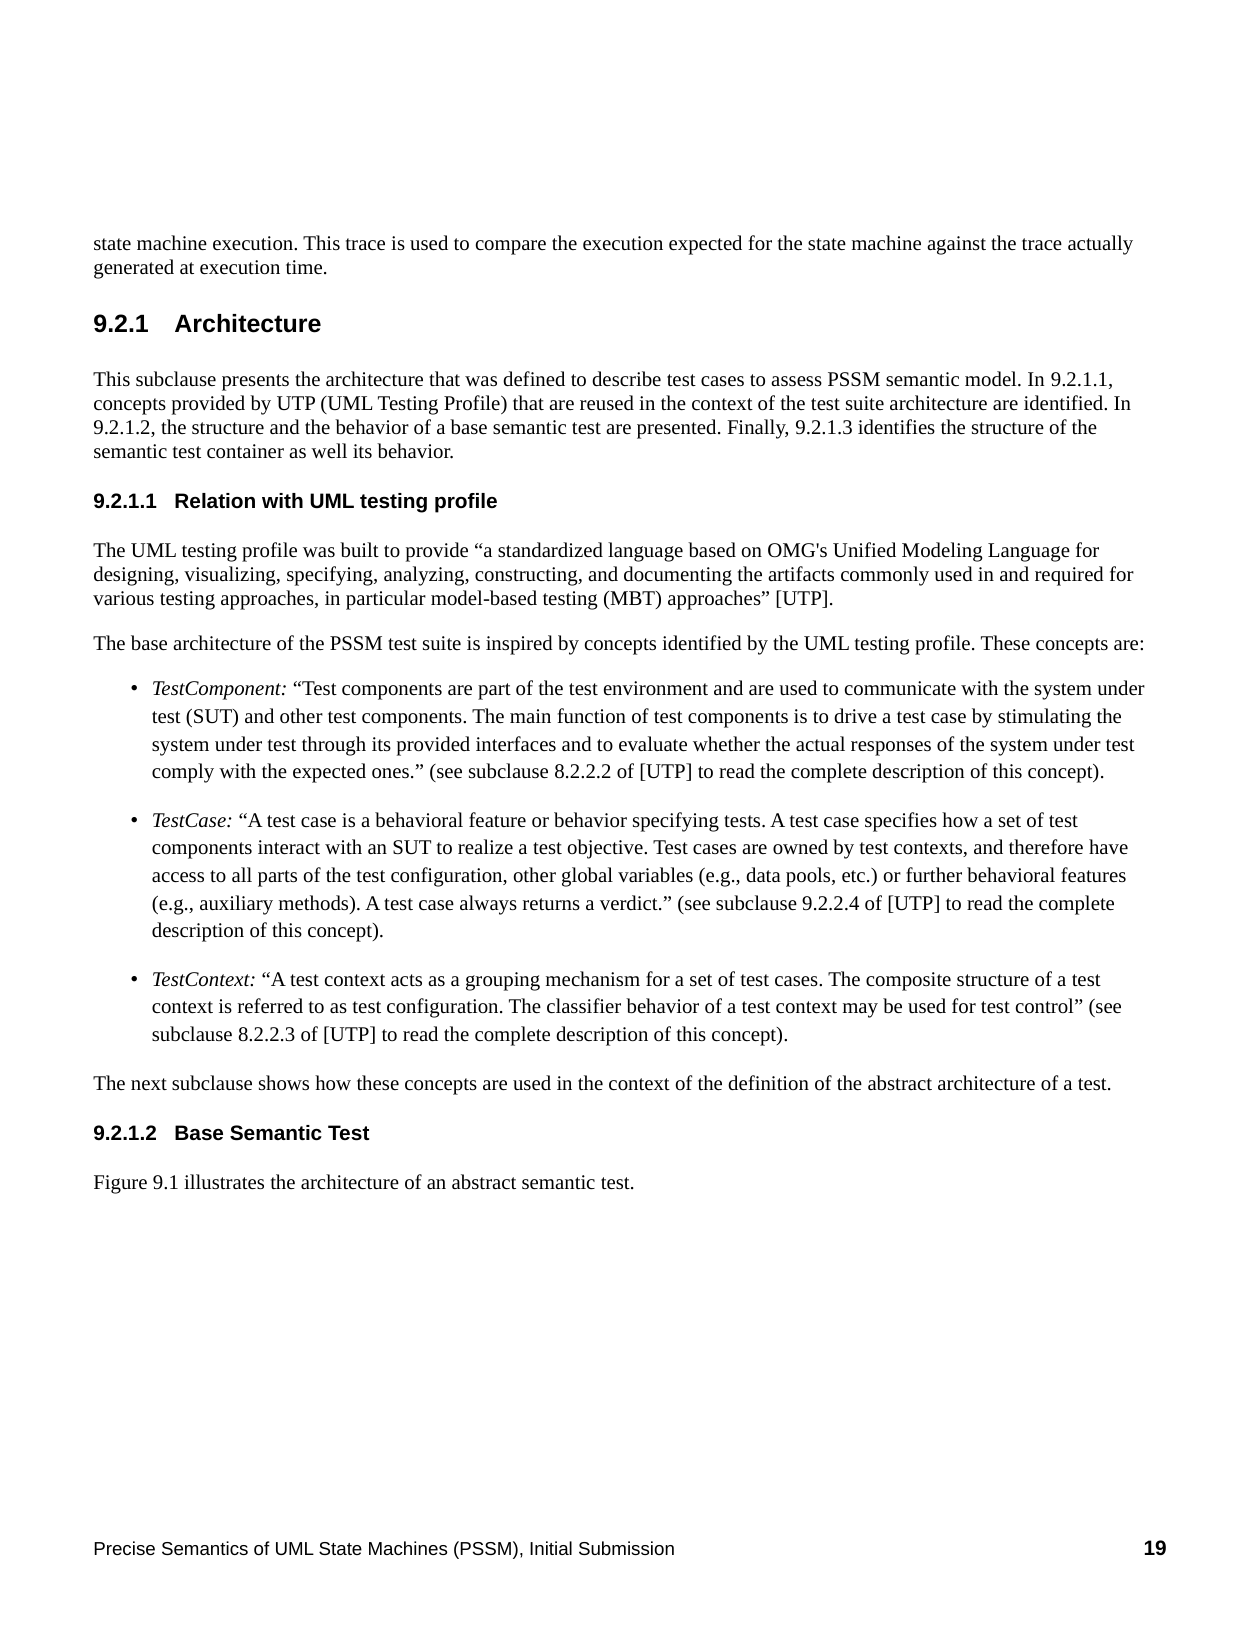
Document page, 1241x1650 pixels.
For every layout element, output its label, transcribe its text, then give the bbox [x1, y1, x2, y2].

text The UML testing profile was built to provide “a standardized language based on OMG's Unified Modeling Language for designing, visualizing, specifying, analyzing, constructing, and documenting the artifacts commonly used in and required for various testing approaches, in particular model-based testing (MBT) approaches” [UTP]. [93, 538, 1164, 610]
subtitle Architecture [93, 308, 1164, 337]
list TestCase: “A test case is a behavioral feature or behavior specifying tests. A test case specifies how a set of test components interact with an SUT to realize a test objective. Test cases are owned by test contexts, and therefore have access to all parts of the test configuration, other global variables (e.g., data pools, etc.) or further behavioral features (e.g., auxiliary methods). A test case always returns a verdict.” (see subclause 9.2.2.4 of [UTP] to read the complete description of this concept). [131, 808, 1164, 942]
list TestContext: “A test context acts as a grouping mechanism for a set of test cases. The composite structure of a test context is referred to as test configuration. The classifier behavior of a test context may be used for test control” (see subclause 8.2.2.3 of [UTP] to read the complete description of this concept). [131, 967, 1164, 1046]
text This subclause presents the architecture that was defined to describe test cases to assess PSSM semantic model. In 9.2.1.1, concepts provided by UTP (UML Testing Profile) that are reused in the context of the test suite architecture are identified. In 9.2.1.2, the structure and the behavior of a base semantic test are presented. Finally, 9.2.1.3 identifies the structure of the semantic test container as well its behavior. [93, 367, 1164, 463]
text Figure 9.1 illustrates the architecture of an abstract semantic test. [93, 1170, 1164, 1194]
text state machine execution. This trace is used to compare the execution expected for the state machine against the trace actually generated at execution time. [93, 231, 1164, 279]
list TestComponent: “Test components are part of the test environment and are used to communicate with the system under test (SUT) and other test components. The main function of test components is to drive a test case by stimulating the system under test through its provided interfaces and to evaluate whether the actual responses of the system under test comply with the expected ones.” (see subclause 8.2.2.2 of [UTP] to read the complete description of this concept). [131, 676, 1164, 783]
text The next subclause shows how these concepts are used in the context of the definition of the abstract architecture of a test. [93, 1071, 1164, 1095]
text The base architecture of the PSSM test suite is inspired by concepts identified by the UML testing profile. These concepts are: [93, 631, 1164, 655]
subtitle Base Semantic Test [93, 1120, 1164, 1145]
subtitle Relation with UML testing profile [93, 488, 1164, 513]
